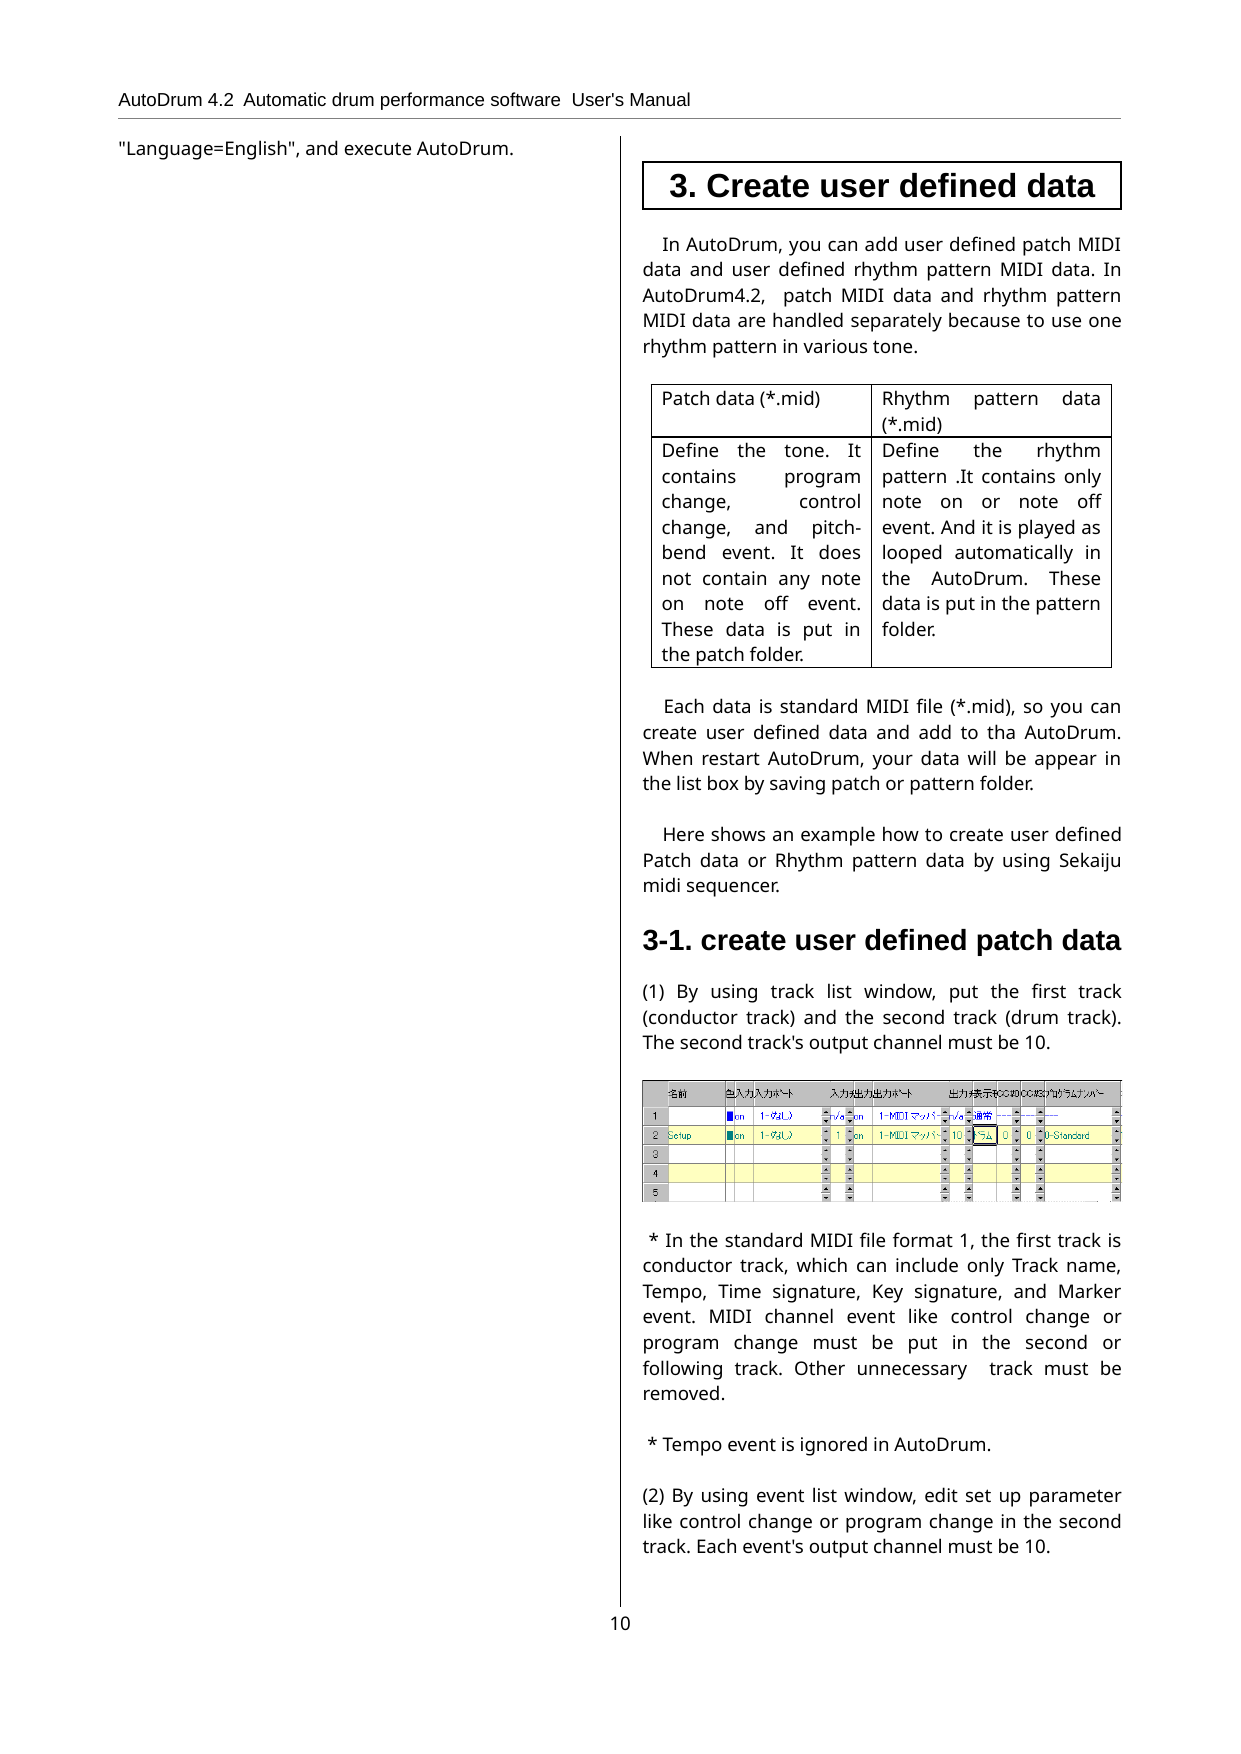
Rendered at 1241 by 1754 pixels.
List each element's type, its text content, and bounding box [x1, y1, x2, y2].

text "Language=English", and execute AutoDrum. [118, 136, 598, 161]
text In AutoDrum, you can add user defined patch MIDI data and user defined rhythm pattern MIDI data. In AutoDrum4.2, patch MIDI data and rhythm pattern MIDI data are handled separately because to use one rhythm pattern in various tone. [642, 231, 1122, 359]
subtitle 3-1. create user defined patch data [642, 923, 1122, 957]
text * Tempo event is ignored in AutoDrum. [642, 1431, 1122, 1457]
text (2) By using event list window, edit set up parameter like control change or program change in the second track. Each event's output channel must be 10. [642, 1482, 1122, 1559]
text * In the standard MIDI file format 1, the first track is conductor track, which can include only Track name, Tempo, Time signature, Key signature, and Marker event. MIDI channel event like control change or program change must be put in the second or following track. Other unnecessary track must be removed. [642, 1227, 1122, 1406]
picture [642, 1080, 1123, 1202]
table_header Patch data (*.mid) [652, 385, 871, 436]
table_cell Define the rhythm pattern .It contains only note on or note off event. And it is played as looped automatically in the AutoDrum. These data is put in the pattern folder. [872, 438, 1111, 667]
subtitle 3. Create user defined data [644, 163, 1120, 208]
text Each data is standard MIDI file (*.mid), so you can create user defined data and add to tha AutoDrum. When restart AutoDrum, your data will be appear in the list box by saving patch or pattern folder. [642, 694, 1122, 796]
table_cell Define the tone. It contains program change, control change, and pitch-bend event. It does not contain any note on note off event. These data is put in the patch folder. [652, 438, 871, 667]
text Here shows an example how to create user defined Patch data or Rhythm pattern data by using Sekaiju midi sequencer. [642, 821, 1122, 898]
text (1) By using track list window, put the first track (conductor track) and the second track (drum track). The second track's output channel must be 10. [642, 978, 1122, 1055]
table_header Rhythm pattern data (*.mid) [872, 385, 1111, 436]
